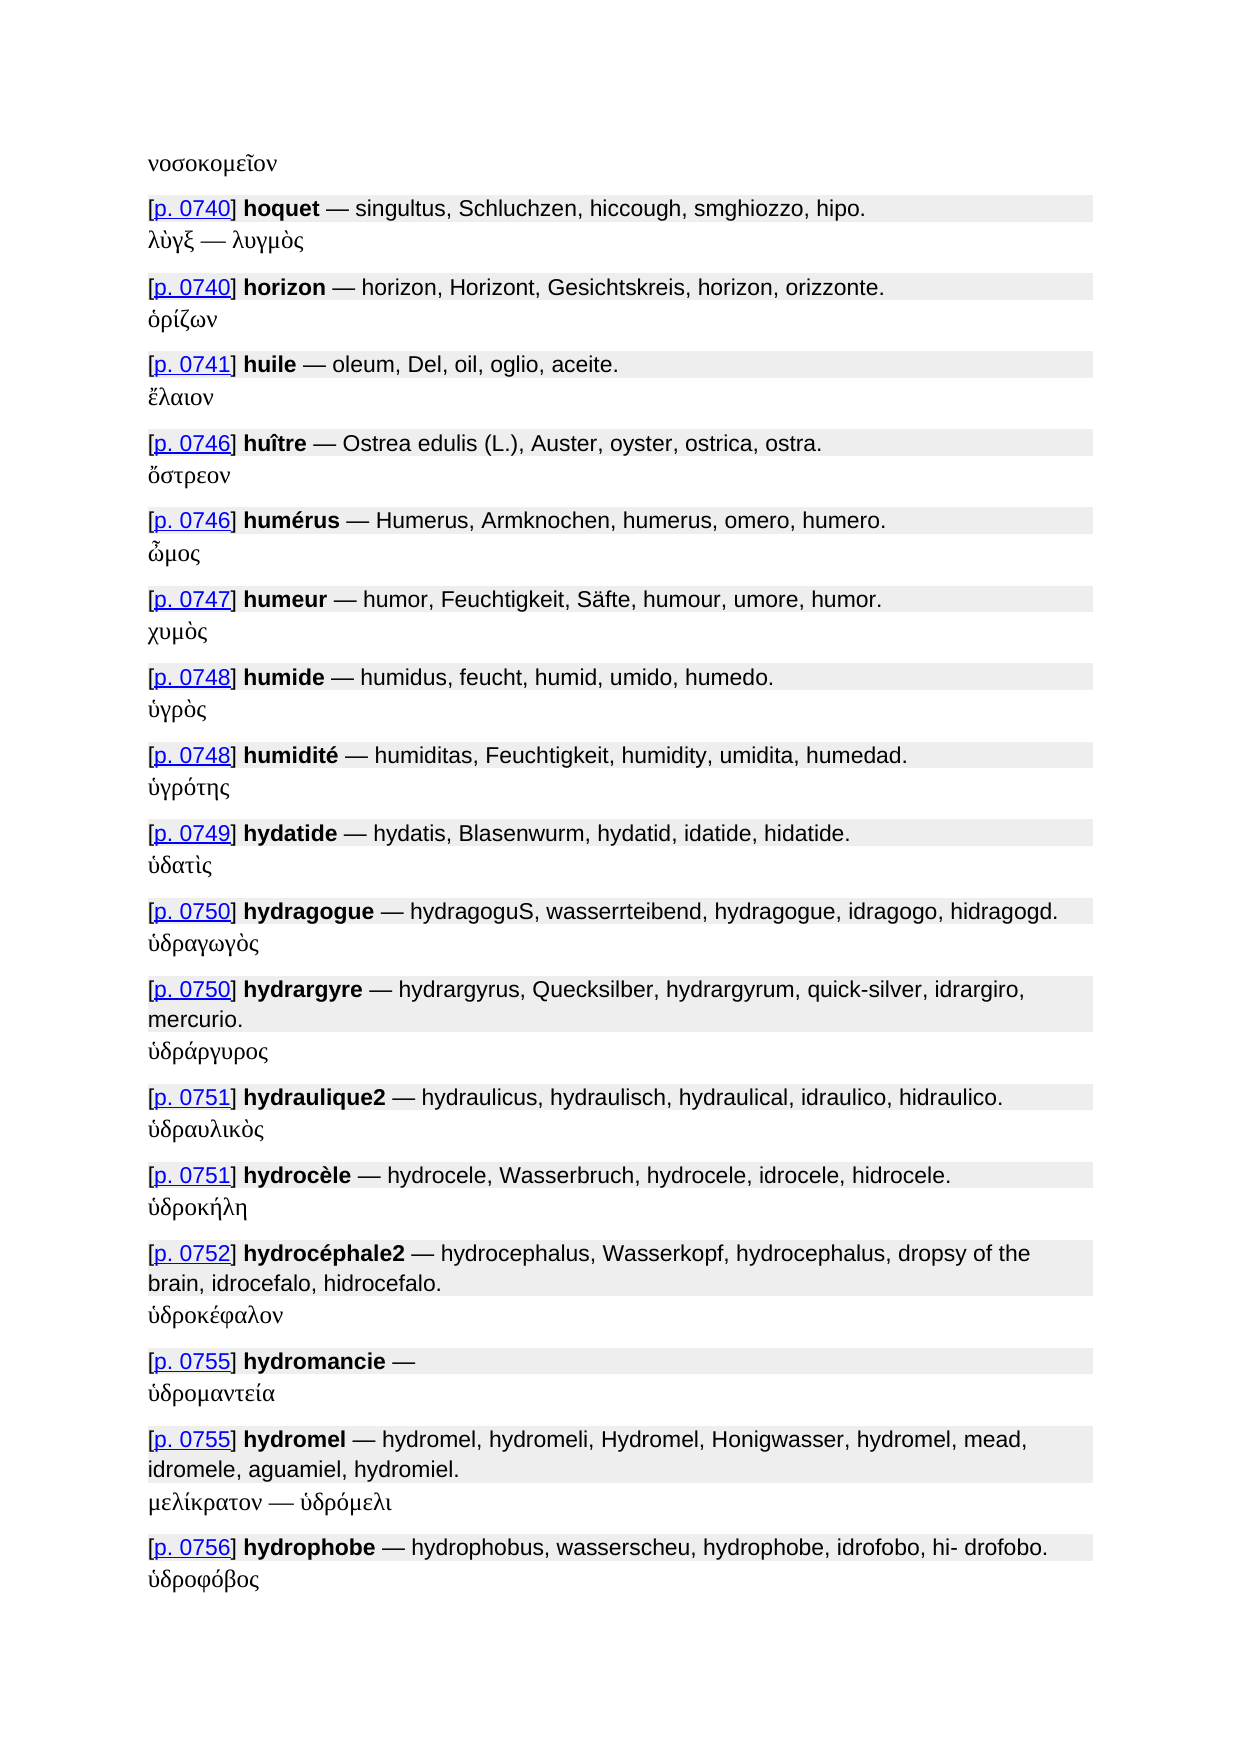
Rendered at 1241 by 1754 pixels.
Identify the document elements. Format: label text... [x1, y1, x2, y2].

text [p. 0746] humérus — Humerus, Armknochen, humerus, omero, humero. [148, 507, 1093, 534]
text [p. 0748] humide — humidus, feucht, humid, umido, humedo. [148, 663, 1093, 690]
text [p. 0755] hydromel — hydromel, hydromeli, Hydromel, Honigwasser, hydromel, mead, idromele, aguamiel, hydromiel. [148, 1426, 1093, 1483]
text [p. 0748] humidité — humiditas, Feuchtigkeit, humidity, umidita, humedad. [148, 742, 1093, 768]
text ὑδατὶς [148, 850, 1093, 878]
text νοσοκομεῖον [148, 148, 1093, 176]
text [p. 0747] humeur — humor, Feuchtigkeit, Säfte, humour, umore, humor. [148, 586, 1093, 612]
text ὑδραυλικὸς [148, 1114, 1093, 1143]
text ὑδροκήλη [148, 1192, 1093, 1221]
text [p. 0752] hydrocéphale2 — hydrocephalus, Wasserkopf, hydrocephalus, dropsy of the brain, idrocefalo, hidrocefalo. [148, 1240, 1093, 1296]
text ὁρίζων [148, 304, 1093, 332]
text [p. 0755] hydromancie — [148, 1348, 1093, 1374]
text [p. 0750] hydragogue — hydragoguS, wasserrteibend, hydragogue, idragogo, hidragogd. [148, 898, 1093, 924]
text ὑδρομαντεία [148, 1378, 1093, 1407]
text [p. 0741] huile — oleum, Del, oil, oglio, aceite. [148, 351, 1093, 378]
text ἔλαιον [148, 382, 1093, 410]
text ὄστρεον [148, 460, 1093, 488]
text ὑδροφόβος [148, 1564, 1093, 1593]
text [p. 0740] horizon — horizon, Horizont, Gesichtskreis, horizon, orizzonte. [148, 273, 1093, 300]
text χυμὸς [148, 616, 1093, 644]
text [p. 0740] hoquet — singultus, Schluchzen, hiccough, smghiozzo, hipo. [148, 195, 1093, 222]
text ὑδροκέφαλον [148, 1300, 1093, 1329]
text [p. 0746] huître — Ostrea edulis (L.), Auster, oyster, ostrica, ostra. [148, 429, 1093, 456]
text [p. 0750] hydrargyre — hydrargyrus, Quecksilber, hydrargyrum, quick-silver, idrargiro, mercurio. [148, 976, 1093, 1032]
text λὺγξ — λυγμὸς [148, 226, 1093, 254]
text μελίκρατον — ὑδρόμελι [148, 1487, 1093, 1515]
text ὑγρὸς [148, 694, 1093, 722]
text [p. 0756] hydrophobe — hydrophobus, wasserscheu, hydrophobe, idrofobo, hi- drofobo. [148, 1534, 1093, 1561]
text ὦμος [148, 538, 1093, 566]
text [p. 0751] hydrocèle — hydrocele, Wasserbruch, hydrocele, idrocele, hidrocele. [148, 1162, 1093, 1188]
text ὑδραγωγὸς [148, 928, 1093, 957]
text [p. 0749] hydatide — hydatis, Blasenwurm, hydatid, idatide, hidatide. [148, 819, 1093, 846]
text [p. 0751] hydraulique2 — hydraulicus, hydraulisch, hydraulical, idraulico, hidraulico. [148, 1084, 1093, 1110]
text ὑδράργυρος [148, 1036, 1093, 1065]
text ὑγρότης [148, 772, 1093, 801]
